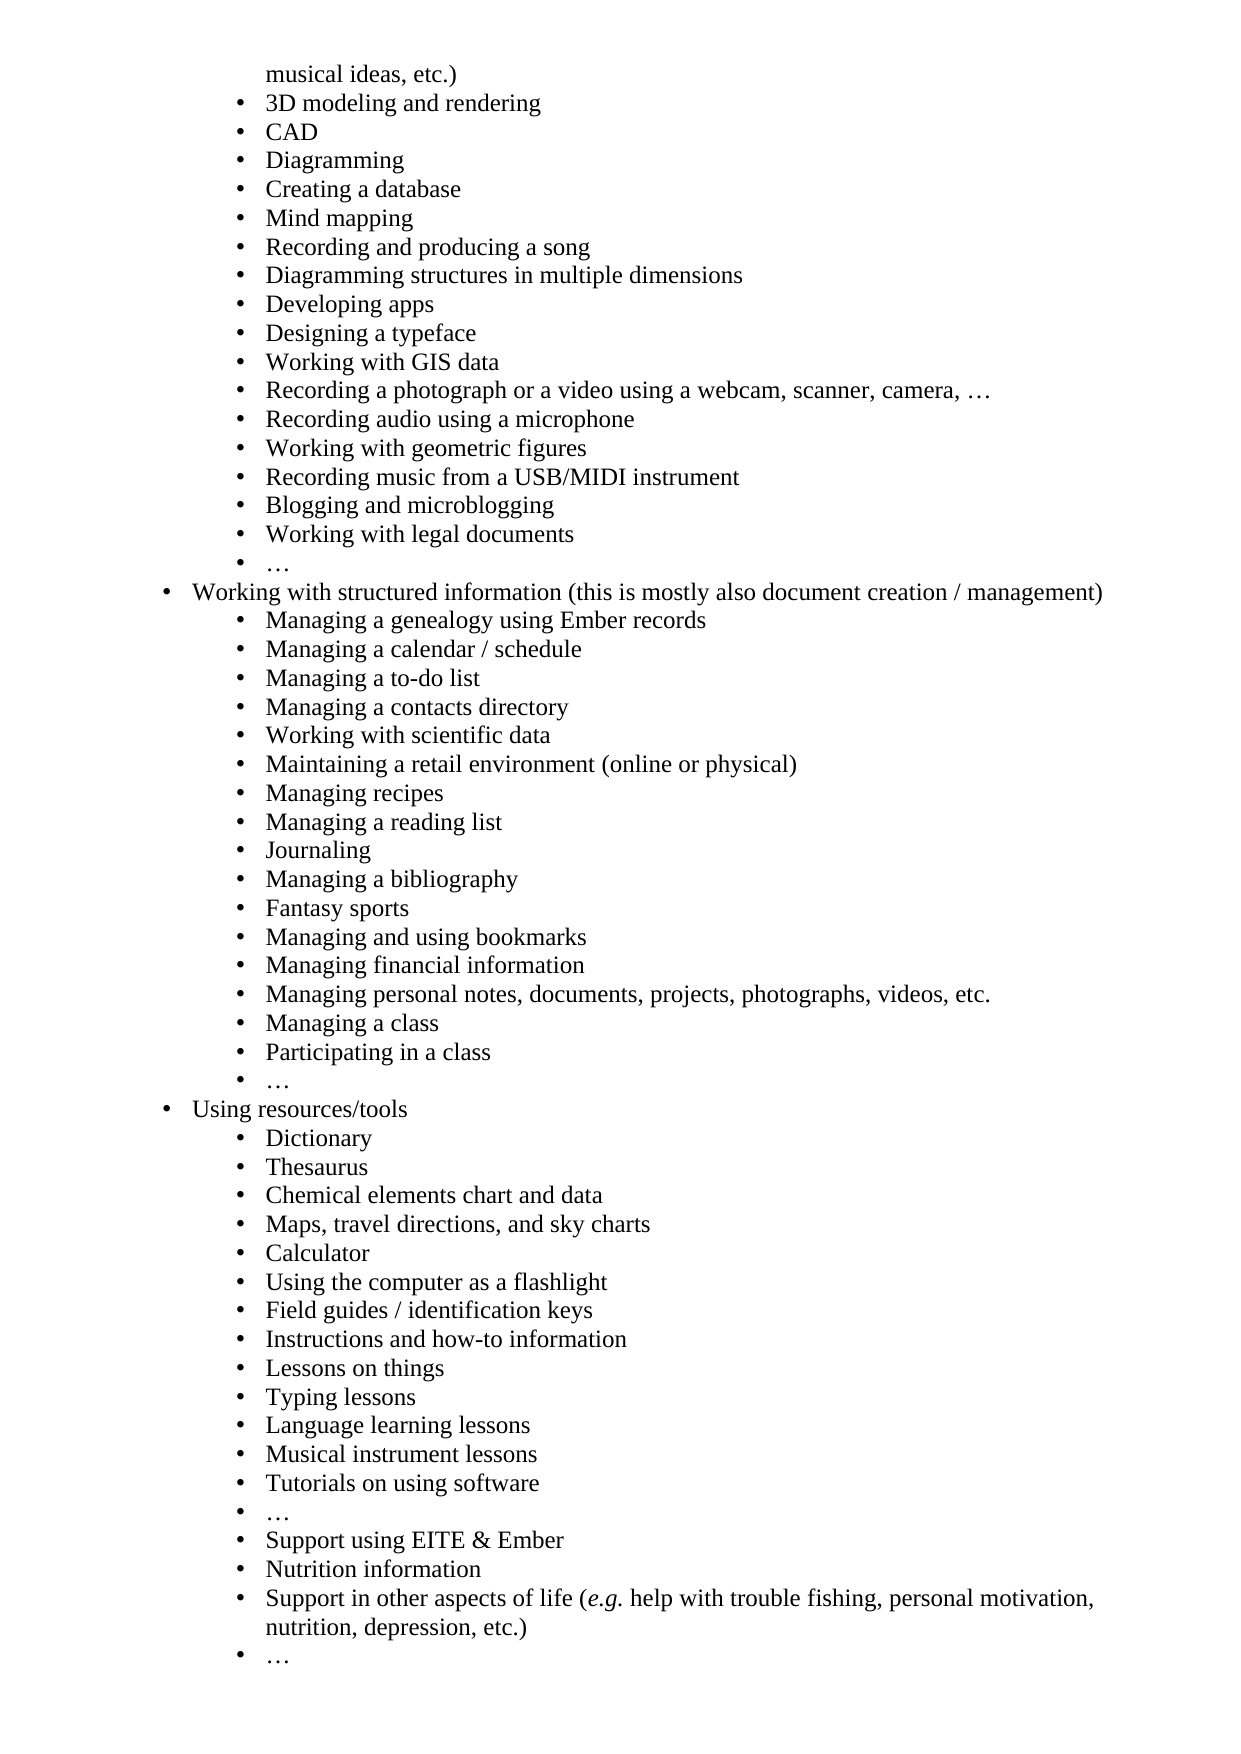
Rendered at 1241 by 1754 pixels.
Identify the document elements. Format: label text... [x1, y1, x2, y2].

list Working with GIS data [236, 347, 1181, 375]
list Support using EITE & Ember [236, 1525, 1181, 1554]
list Creating a database [236, 174, 1181, 203]
list Chemical elements chart and data [236, 1180, 1181, 1209]
list Working with geometric figures [236, 433, 1181, 462]
list Recording a photograph or a video using a webcam, scanner, camera, … [236, 375, 1181, 404]
list Language learning lessons [236, 1410, 1181, 1439]
list Support in other aspects of life (e.g. help with trouble fishing, personal motivation, nutrition, depression, etc.) [236, 1583, 1181, 1640]
list Diagramming [236, 145, 1181, 174]
list Tutorials on using software [236, 1468, 1181, 1497]
list Dictionary [236, 1123, 1181, 1152]
list Instructions and how-to information [236, 1324, 1181, 1353]
list Typing lessons [236, 1382, 1181, 1410]
list Using resources/tools [162, 1094, 1181, 1123]
list Managing financial information [236, 950, 1181, 979]
list Managing a bibliography [236, 864, 1181, 893]
list Lessons on things [236, 1353, 1181, 1382]
list Using the computer as a flashlight [236, 1267, 1181, 1295]
list Managing a genealogy using Ember records [236, 605, 1181, 634]
list Maps, travel directions, and sky charts [236, 1209, 1181, 1238]
list … [236, 548, 1181, 577]
list Participating in a class [236, 1037, 1181, 1065]
list … [236, 1640, 1181, 1669]
list Working with structured information (this is mostly also document creation / management) [162, 577, 1181, 605]
list Developing apps [236, 289, 1181, 318]
list Managing a class [236, 1008, 1181, 1037]
list 3D modeling and rendering [236, 88, 1181, 117]
list Managing a calendar / schedule [236, 634, 1181, 663]
list Recording audio using a microphone [236, 404, 1181, 433]
list Managing a to-do list [236, 663, 1181, 692]
list Working with legal documents [236, 519, 1181, 548]
list CAD [236, 117, 1181, 145]
list Diagramming structures in multiple dimensions [236, 260, 1181, 289]
list Managing recipes [236, 778, 1181, 807]
list … [236, 1065, 1181, 1094]
list Recording music from a USB/MIDI instrument [236, 462, 1181, 490]
list Working with scientific data [236, 720, 1181, 749]
list Managing a contacts directory [236, 692, 1181, 720]
list musical ideas, etc.) [236, 59, 1181, 88]
list Thesaurus [236, 1152, 1181, 1180]
list Recording and producing a song [236, 232, 1181, 260]
list Designing a typeface [236, 318, 1181, 347]
list Journaling [236, 835, 1181, 864]
list Mind mapping [236, 203, 1181, 232]
list Managing a reading list [236, 807, 1181, 835]
list Nutrition information [236, 1554, 1181, 1583]
list Blogging and microblogging [236, 490, 1181, 519]
list Calculator [236, 1238, 1181, 1267]
list Musical instrument lessons [236, 1439, 1181, 1468]
list Field guides / identification keys [236, 1295, 1181, 1324]
list Fantasy sports [236, 893, 1181, 922]
list … [236, 1497, 1181, 1525]
list Managing personal notes, documents, projects, photographs, videos, etc. [236, 979, 1181, 1008]
list Maintaining a retail environment (online or physical) [236, 749, 1181, 778]
list Managing and using bookmarks [236, 922, 1181, 950]
